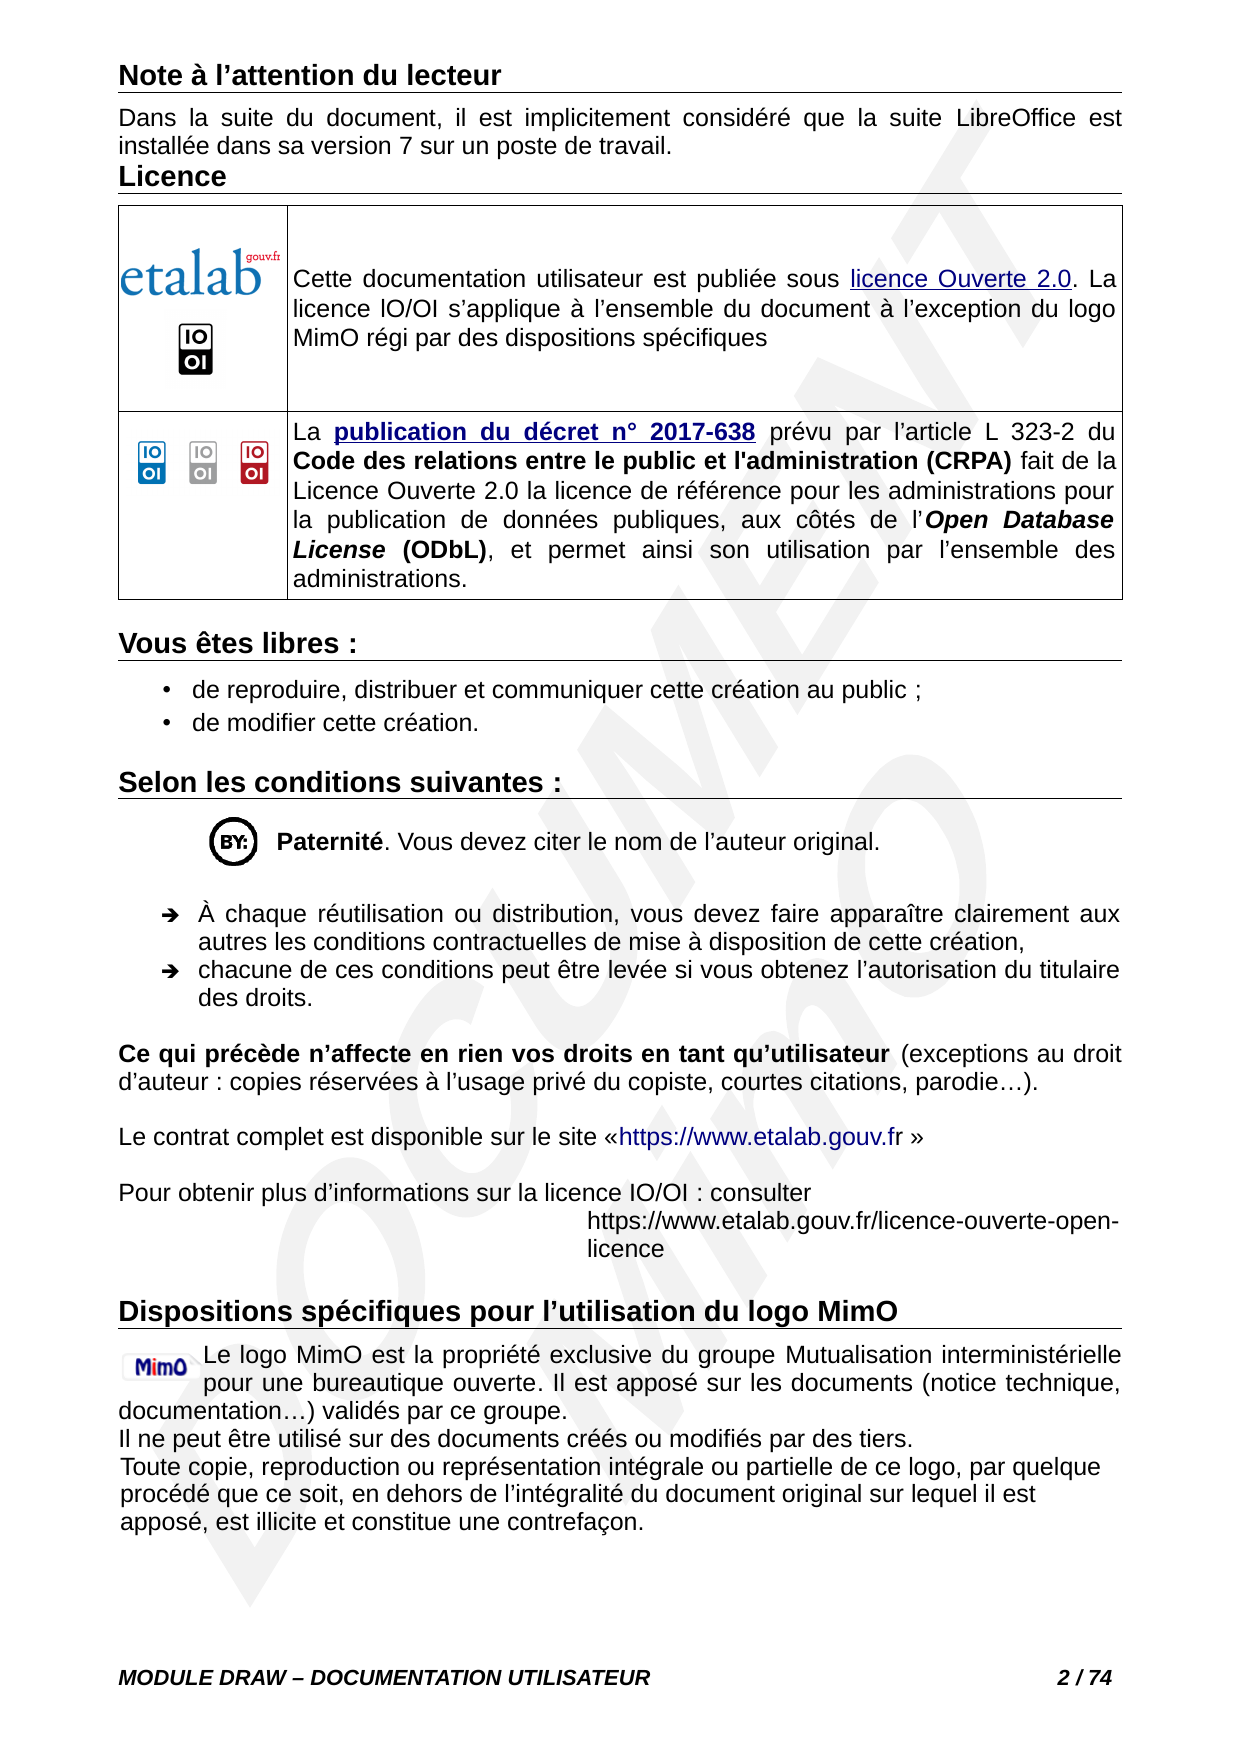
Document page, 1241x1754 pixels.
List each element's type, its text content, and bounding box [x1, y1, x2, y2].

table_cell [119, 412, 287, 599]
list À chaque réutilisation ou distribution, vous devez faire apparaître clairement aux autres les conditions contractuelles de mise à disposition de cette création, [160, 900, 1122, 956]
table_header [119, 206, 287, 411]
table_header Paternité. Vous devez citer le nom de l’auteur original. [270, 811, 1120, 872]
text Dispositions spécifiques pour l’utilisation du logo MimO [118, 1295, 1122, 1328]
text Ce qui précède n’affecte en rien vos droits en tant qu’utilisateur (exceptions au droit d’auteur : copies réservées à l’usage privé du copiste, courtes citations, parodie…). [118, 1039, 1122, 1095]
text Pour obtenir plus d’informations sur la licence IO/OI : consulter https://www.etalab.gouv.fr/licence-ouverte-open-licence [118, 1179, 1122, 1263]
table_cell La publication du décret n° 2017-638 prévu par l’article L 323-2 du Code des relations entre le public et l'administration (CRPA) fait de la Licence Ouverte 2.0 la licence de référence pour les administrations pour la publication de données publiques, aux côtés de l’Open Database License (ODbL), et permet ainsi son utilisation par l’ensemble des administrations. [288, 412, 1122, 599]
text Vous êtes libres : [118, 627, 1122, 660]
text Licence [118, 160, 1122, 193]
list de reproduire, distribuer et communiquer cette création au public ; [162, 673, 1122, 705]
text Selon les conditions suivantes : [118, 766, 1122, 798]
text Note à l’attention du lecteur [118, 59, 1122, 92]
list de modifier cette création. [162, 705, 1122, 738]
picture [209, 817, 258, 866]
text Dans la suite du document, il est implicitement considéré que la suite LibreOffice est installée dans sa version 7 sur un poste de travail. [118, 104, 1122, 160]
text Le contrat complet est disponible sur le site «https://www.etalab.gouv.fr » [118, 1123, 1122, 1151]
picture [121, 1353, 203, 1381]
text Toute copie, reproduction ou représentation intégrale ou partielle de ce logo, par quelque procédé que ce soit, en dehors de l’intégralité du document original sur lequel il est apposé, est illicite et constitue une contrefaçon. [120, 1452, 1122, 1536]
picture [121, 220, 280, 389]
text Il ne peut être utilisé sur des documents créés ou modifiés par des tiers. [118, 1424, 1122, 1452]
text Le logo MimO est la propriété exclusive du groupe Mutualisation interministérielle pour une bureautique ouverte. Il est apposé sur les documents (notice technique, documentation…) validés par ce groupe. [118, 1341, 1122, 1424]
table_header Cette documentation utilisateur est publiée sous licence Ouverte 2.0. La licence lO/OI s’applique à l’ensemble du document à l’exception du logo MimO régi par des dispositions spécifiques [288, 206, 1122, 411]
table_header [203, 811, 270, 872]
picture [126, 429, 280, 496]
list chacune de ces conditions peut être levée si vous obtenez l’autorisation du titulaire des droits. [160, 956, 1122, 1012]
